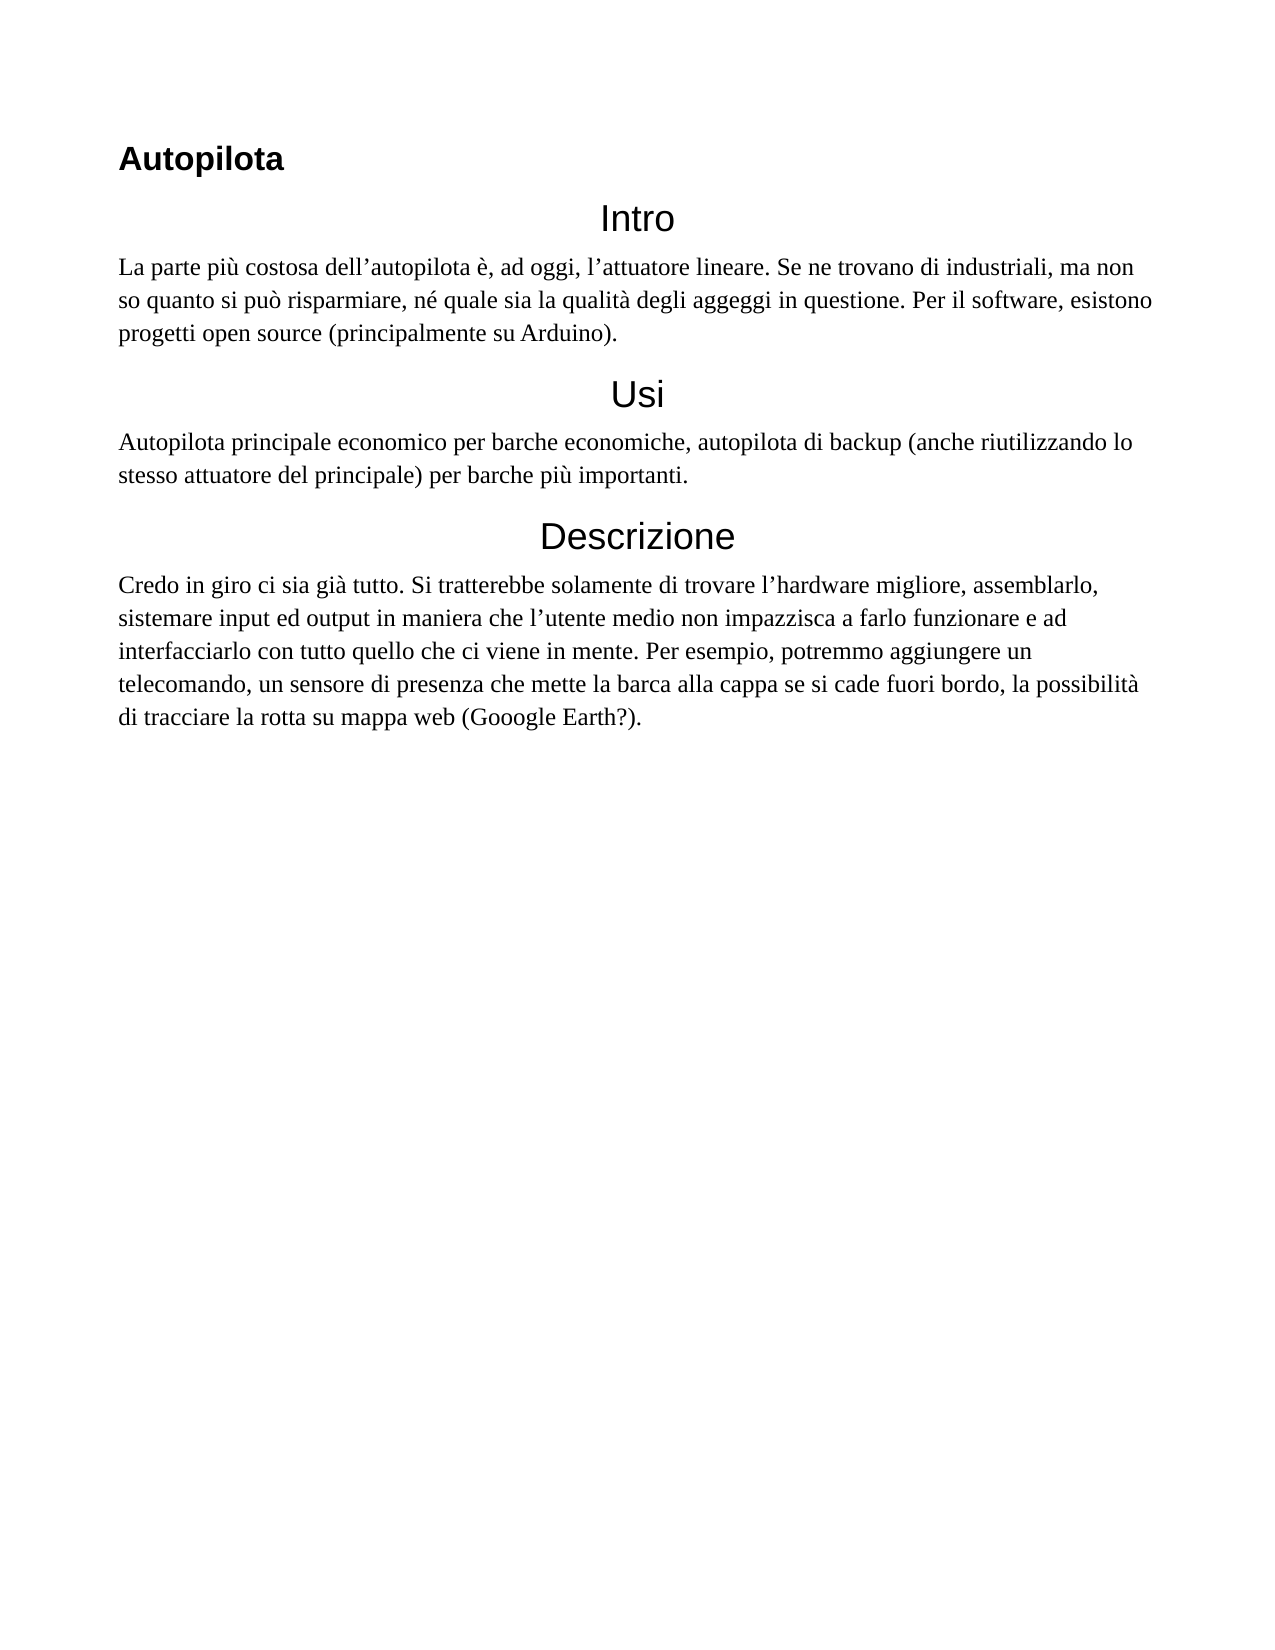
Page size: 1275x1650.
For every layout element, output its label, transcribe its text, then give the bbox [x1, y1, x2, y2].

subtitle Intro [118, 196, 1157, 239]
text La parte più costosa dell’autopilota è, ad oggi, l’attuatore lineare. Se ne trovano di industriali, ma non so quanto si può risparmiare, né quale sia la qualità degli aggeggi in questione. Per il software, esistono progetti open source (principalmente su Arduino). [118, 252, 1157, 347]
subtitle Usi [118, 372, 1157, 415]
subtitle Autopilota [118, 139, 1157, 178]
subtitle Descrizione [118, 514, 1157, 557]
text Credo in giro ci sia già tutto. Si tratterebbe solamente di trovare l’hardware migliore, assemblarlo, sistemare input ed output in maniera che l’utente medio non impazzisca a farlo funzionare e ad interfacciarlo con tutto quello che ci viene in mente. Per esempio, potremmo aggiungere un telecomando, un sensore di presenza che mette la barca alla cappa se si cade fuori bordo, la possibilità di tracciare la rotta su mappa web (Gooogle Earth?). [118, 570, 1157, 731]
text Autopilota principale economico per barche economiche, autopilota di backup (anche riutilizzando lo stesso attuatore del principale) per barche più importanti. [118, 427, 1157, 489]
